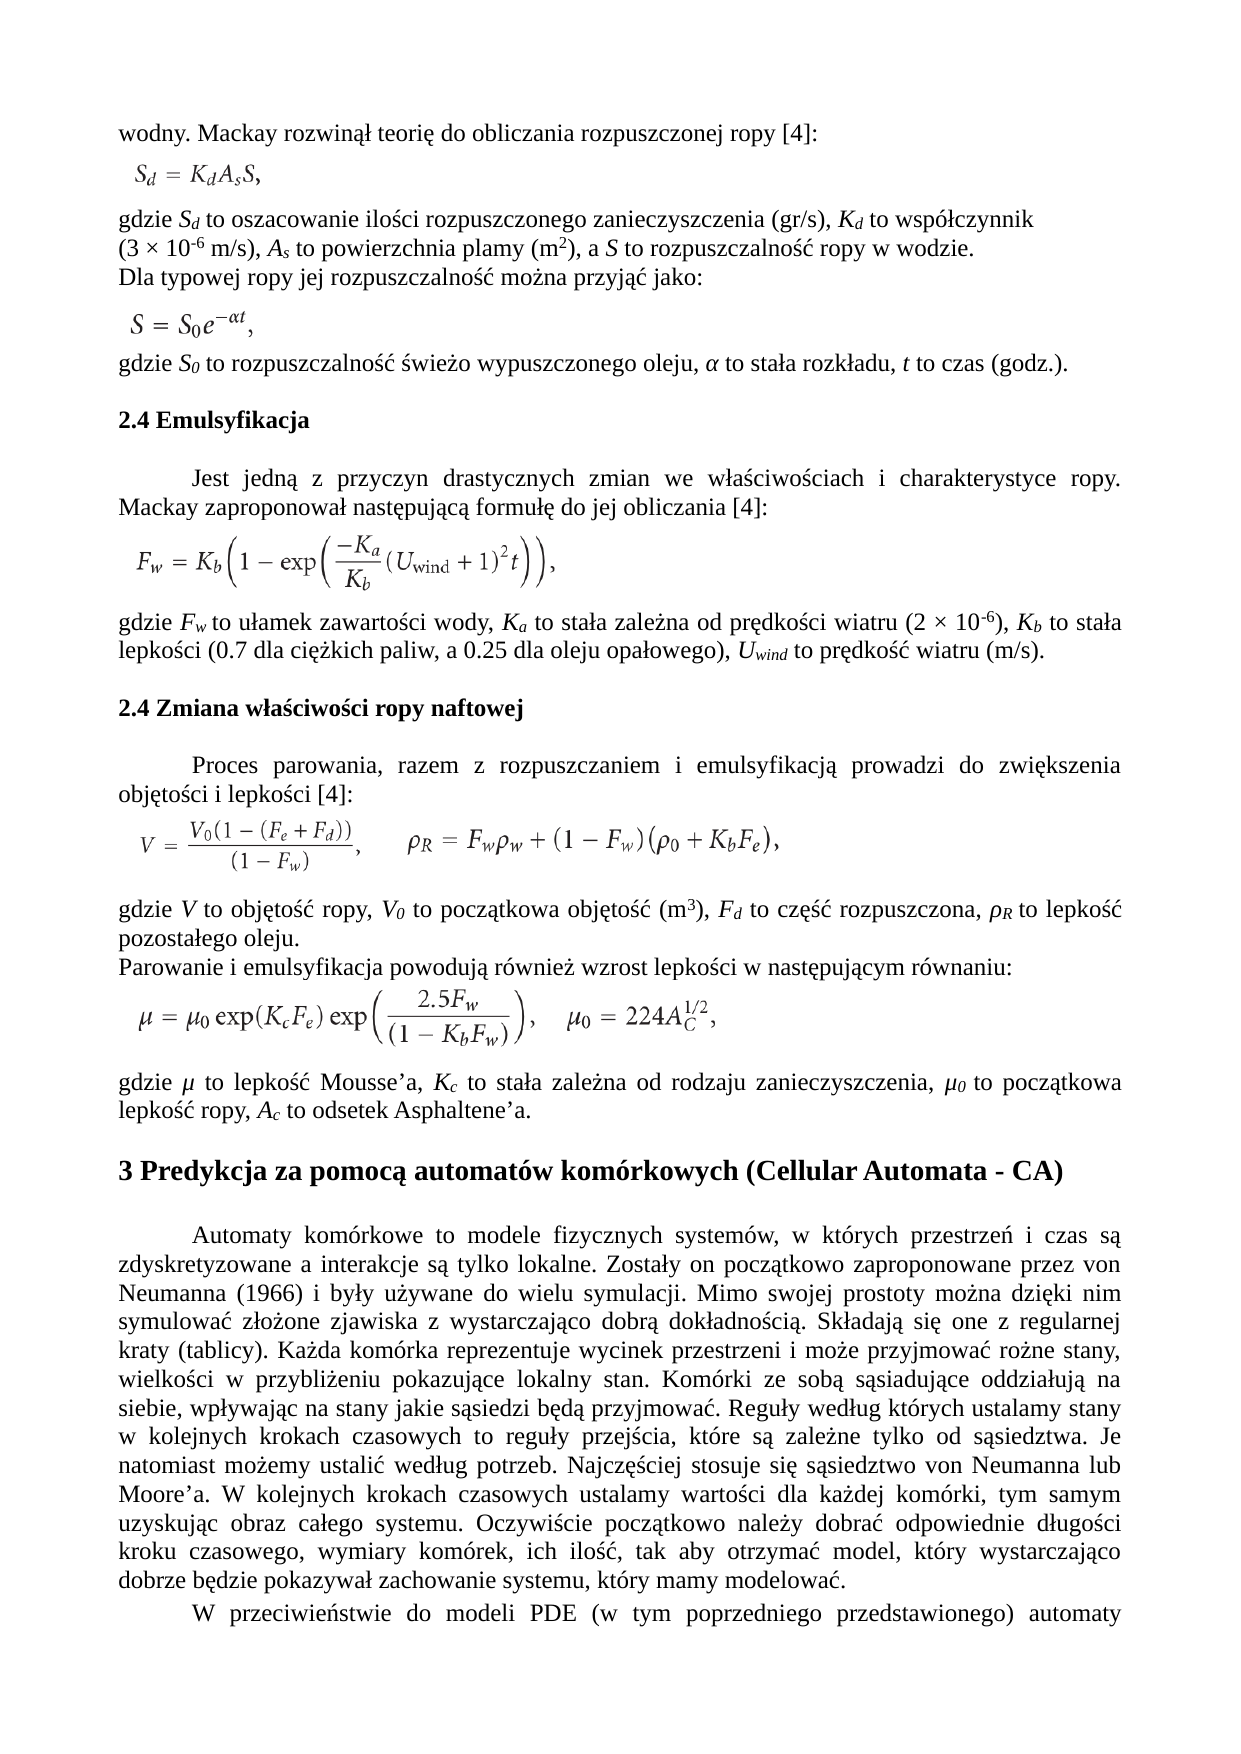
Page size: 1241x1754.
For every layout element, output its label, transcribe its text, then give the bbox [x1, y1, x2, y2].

text Proces parowania, razem z rozpuszczaniem i emulsyfikacją prowadzi do zwiększenia objętości i lepkości [4]: [118, 751, 1122, 808]
text gdzie μ to lepkość Mousse’a, Kc to stała zależna od rodzaju zanieczyszczenia, μ0 to początkowa lepkość ropy, Ac to odsetek Asphaltene’a. [118, 1067, 1122, 1124]
text Dla typowej ropy jej rozpuszczalność można przyjąć jako: [118, 262, 1122, 291]
text gdzie Fw to ułamek zawartości wody, Ka to stała zależna od prędkości wiatru (2 × 10-6), Kb to stała lepkości (0.7 dla ciężkich paliw, a 0.25 dla oleju opałowego), Uwind to prędkość wiatru (m/s). [118, 607, 1122, 664]
text Automaty komórkowe to modele fizycznych systemów, w których przestrzeń i czas są zdyskretyzowane a interakcje są tylko lokalne. Zostały on początkowo zaproponowane przez von Neumanna (1966) i były używane do wielu symulacji. Mimo swojej prostoty można dzięki nim symulować złożone zjawiska z wystarczająco dobrą dokładnością. Składają się one z regularnej kraty (tablicy). Każda komórka reprezentuje wycinek przestrzeni i może przyjmować rożne stany, wielkości w przybliżeniu pokazujące lokalny stan. Komórki ze sobą sąsiadujące oddziałują na siebie, wpływając na stany jakie sąsiedzi będą przyjmować. Reguły według których ustalamy stany w kolejnych krokach czasowych to reguły przejścia, które są zależne tylko od sąsiedztwa. Je natomiast możemy ustalić według potrzeb. Najczęściej stosuje się sąsiedztwo von Neumanna lub Moore’a. W kolejnych krokach czasowych ustalamy wartości dla każdej komórki, tym samym uzyskując obraz całego systemu. Oczywiście początkowo należy dobrać odpowiednie długości kroku czasowego, wymiary komórek, ich ilość, tak aby otrzymać model, który wystarczająco dobrze będzie pokazywał zachowanie systemu, który mamy modelować. [118, 1220, 1122, 1594]
text wodny. Mackay rozwinął teorię do obliczania rozpuszczonej ropy [4]: [118, 118, 1122, 147]
text gdzie V to objętość ropy, V0 to początkowa objętość (m3), Fd to część rozpuszczona, ρR to lepkość pozostałego oleju. [118, 894, 1122, 952]
text W przeciwieństwie do modeli PDE (w tym poprzedniego przedstawionego) automaty [118, 1594, 1122, 1627]
text Jest jedną z przyczyn drastycznych zmian we właściwościach i charakterystyce ropy. Mackay zaproponował następującą formułę do jej obliczania [4]: [118, 463, 1122, 521]
text 2.4 Zmiana właściwości ropy naftowej [118, 693, 1122, 722]
text Parowanie i emulsyfikacja powodują również wzrost lepkości w następującym równaniu: [118, 952, 1122, 981]
text 2.4 Emulsyfikacja [118, 406, 1122, 434]
text 3 Predykcja za pomocą automatów komórkowych (Cellular Automata - CA) [118, 1153, 1122, 1187]
text gdzie S0 to rozpuszczalność świeżo wypuszczonego oleju, α to stała rozkładu, t to czas (godz.). [118, 348, 1122, 377]
text (3 × 10-6 m/s), As to powierzchnia plamy (m2), a S to rozpuszczalność ropy w wodzie. [118, 233, 1122, 262]
text gdzie Sd to oszacowanie ilości rozpuszczonego zanieczyszczenia (gr/s), Kd to współczynnik [118, 204, 1122, 233]
